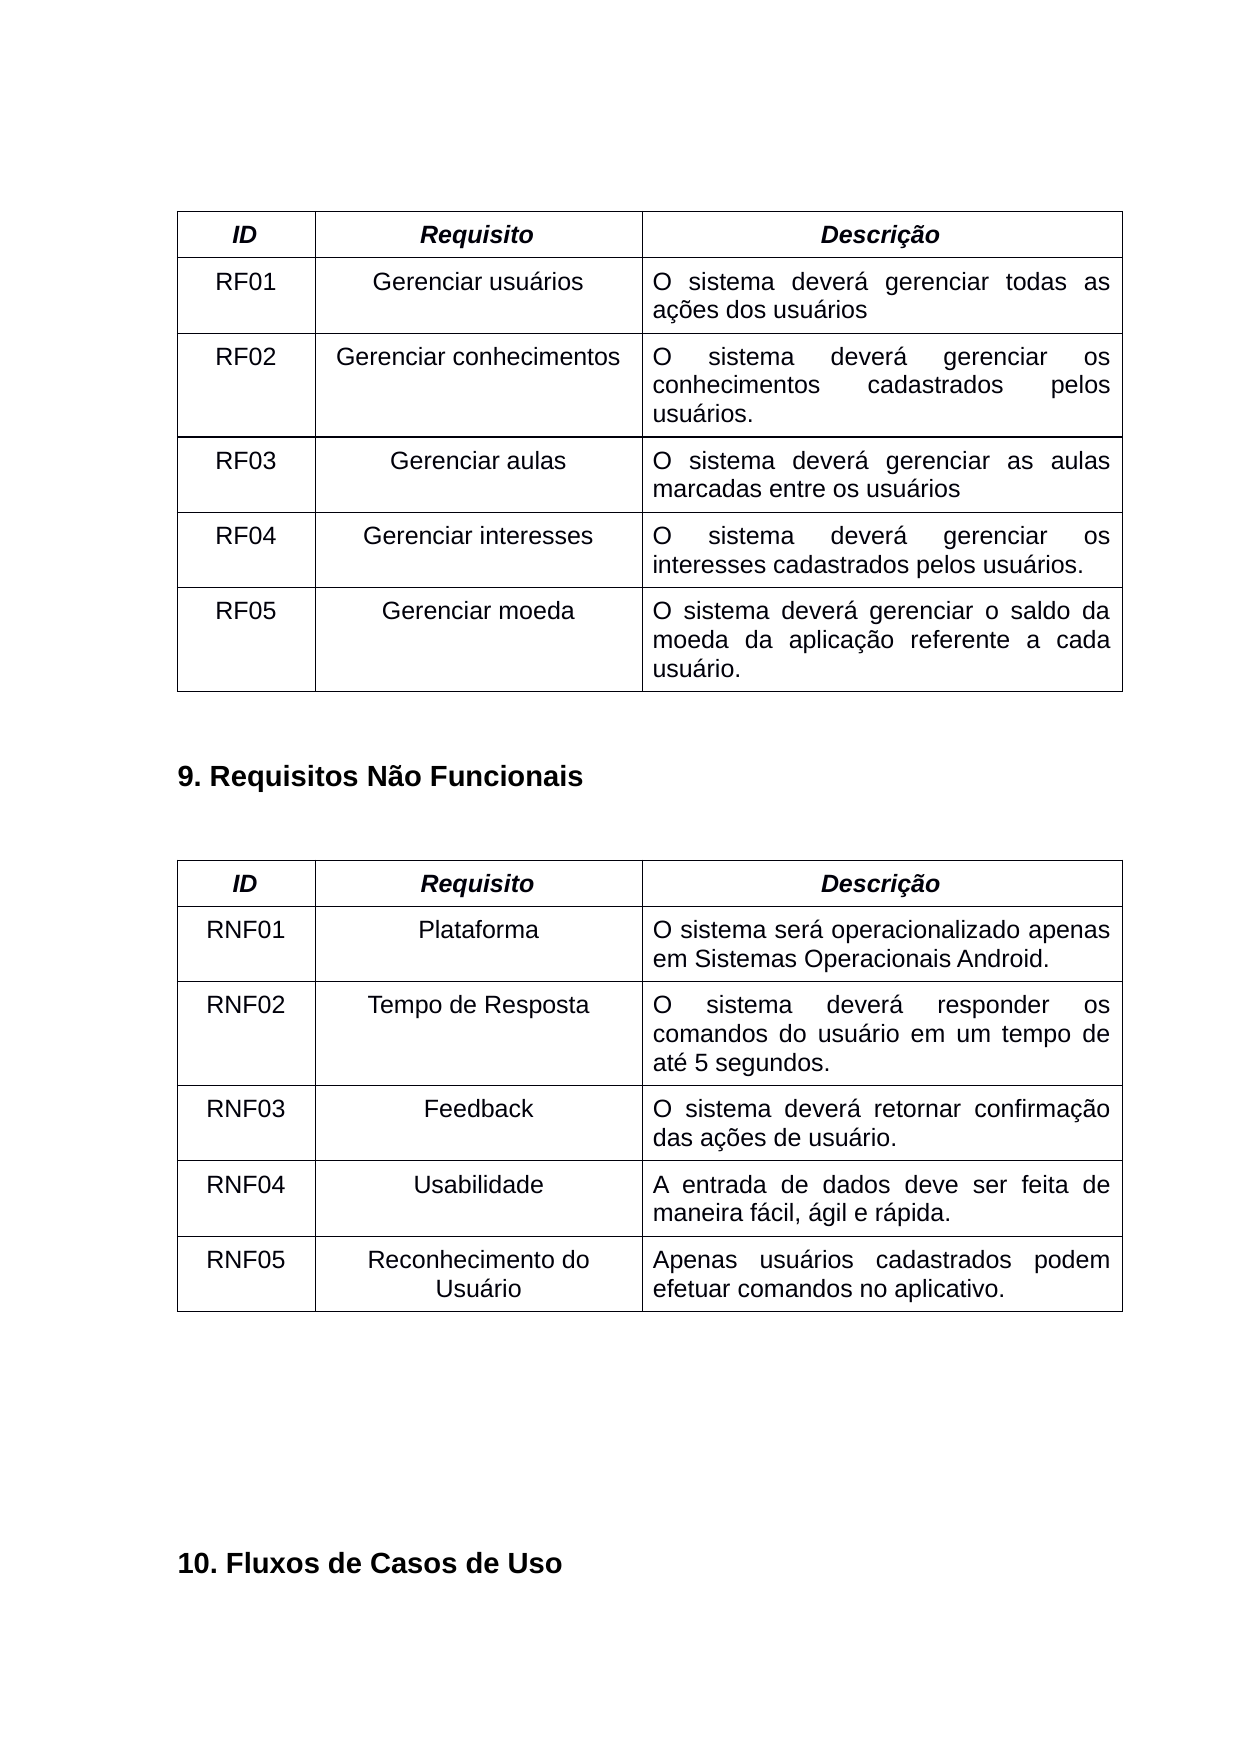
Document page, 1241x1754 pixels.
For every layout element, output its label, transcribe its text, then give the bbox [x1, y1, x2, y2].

table_cell Plataforma [316, 907, 642, 981]
text 10. Fluxos de Casos de Uso [177, 1547, 1122, 1580]
table_cell RNF04 [178, 1161, 315, 1236]
table_cell Apenas usuários cadastrados podem efetuar comandos no aplicativo. [643, 1237, 1122, 1311]
table_header Requisito [316, 212, 642, 257]
table_cell RF02 [178, 334, 315, 436]
table_cell O sistema deverá retornar confirmação das ações de usuário. [643, 1086, 1122, 1160]
table_cell O sistema deverá gerenciar as aulas marcadas entre os usuários [643, 438, 1122, 512]
table_cell Feedback [316, 1086, 642, 1160]
table_cell RNF01 [178, 907, 315, 981]
text 9. Requisitos Não Funcionais [177, 759, 1122, 792]
table_cell O sistema será operacionalizado apenas em Sistemas Operacionais Android. [643, 907, 1122, 981]
table_cell O sistema deverá gerenciar todas as ações dos usuários [643, 258, 1122, 332]
table_cell RNF02 [178, 982, 315, 1085]
table_cell Usabilidade [316, 1161, 642, 1236]
table_cell Reconhecimento do Usuário [316, 1237, 642, 1311]
table_cell RF01 [178, 258, 315, 332]
table_cell Gerenciar moeda [316, 588, 642, 691]
table_header Requisito [316, 861, 642, 906]
table_header ID [178, 212, 315, 257]
table_header Descrição [643, 212, 1122, 257]
table_cell Gerenciar usuários [316, 258, 642, 332]
table_cell RF03 [178, 438, 315, 512]
table_header ID [178, 861, 315, 906]
table_cell Gerenciar conhecimentos [316, 334, 642, 436]
table_cell Gerenciar interesses [316, 513, 642, 587]
table_cell Gerenciar aulas [316, 438, 642, 512]
table_cell RF04 [178, 513, 315, 587]
table_cell O sistema deverá responder os comandos do usuário em um tempo de até 5 segundos. [643, 982, 1122, 1085]
table_cell O sistema deverá gerenciar os interesses cadastrados pelos usuários. [643, 513, 1122, 587]
table_cell A entrada de dados deve ser feita de maneira fácil, ágil e rápida. [643, 1161, 1122, 1236]
table_cell O sistema deverá gerenciar o saldo da moeda da aplicação referente a cada usuário. [643, 588, 1122, 691]
table_cell RNF03 [178, 1086, 315, 1160]
table_cell RNF05 [178, 1237, 315, 1311]
table_cell Tempo de Resposta [316, 982, 642, 1085]
table_cell RF05 [178, 588, 315, 691]
table_cell O sistema deverá gerenciar os conhecimentos cadastrados pelos usuários. [643, 334, 1122, 436]
table_header Descrição [643, 861, 1122, 906]
